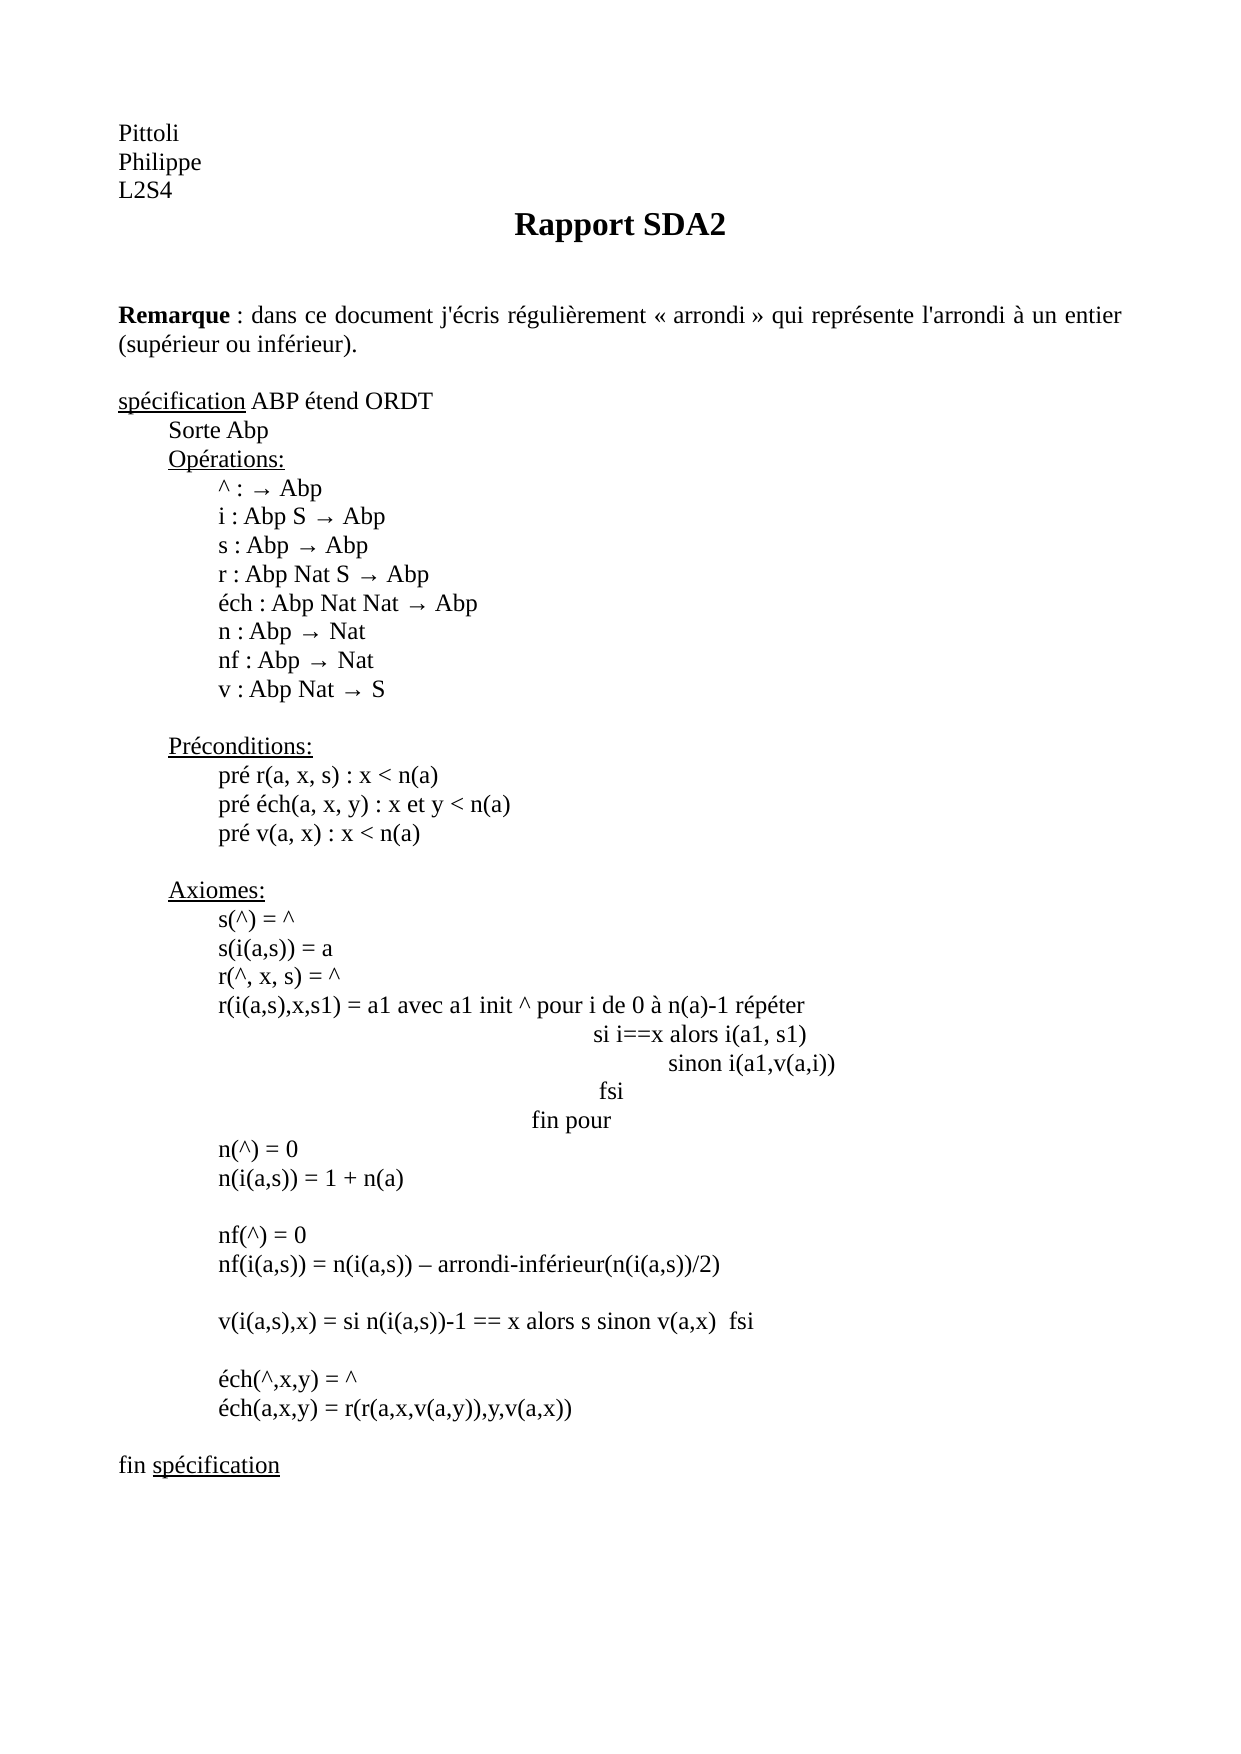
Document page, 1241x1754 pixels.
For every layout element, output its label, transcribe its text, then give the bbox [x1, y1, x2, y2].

text Opérations: [118, 444, 1122, 473]
text Axiomes: [118, 875, 1122, 904]
text Philippe [118, 147, 1122, 176]
text si i==x alors i(a1, s1) [118, 1019, 1122, 1048]
text pré r(a, x, s) : x < n(a) [118, 760, 1122, 789]
text éch(^,x,y) = ^ [118, 1364, 1122, 1393]
text r : Abp Nat S → Abp [118, 559, 1122, 588]
text spécification ABP étend ORDT [118, 386, 1122, 415]
text L2S4 [118, 176, 1122, 204]
text Préconditions: [118, 731, 1122, 760]
text r(^, x, s) = ^ [118, 961, 1122, 990]
text n : Abp → Nat [118, 616, 1122, 645]
text ^ : → Abp [118, 473, 1122, 501]
text fin spécification [118, 1450, 1122, 1479]
text Rapport SDA2 [118, 204, 1122, 243]
text v(i(a,s),x) = si n(i(a,s))-1 == x alors s sinon v(a,x) fsi [118, 1306, 1122, 1335]
text n(i(a,s)) = 1 + n(a) [118, 1163, 1122, 1191]
text n(^) = 0 [118, 1134, 1122, 1163]
text i : Abp S → Abp [118, 501, 1122, 530]
text Sorte Abp [118, 415, 1122, 444]
text Pittoli [118, 118, 1122, 147]
text v : Abp Nat → S [118, 674, 1122, 703]
text s : Abp → Abp [118, 530, 1122, 559]
text s(^) = ^ [118, 904, 1122, 933]
text pré éch(a, x, y) : x et y < n(a) [118, 789, 1122, 818]
text sinon i(a1,v(a,i)) [118, 1048, 1122, 1076]
text pré v(a, x) : x < n(a) [118, 818, 1122, 846]
text fin pour [118, 1105, 1122, 1134]
text éch : Abp Nat Nat → Abp [118, 588, 1122, 616]
text Remarque : dans ce document j'écris régulièrement « arrondi » qui représente l'arrondi à un entier (supérieur ou inférieur). [118, 300, 1122, 358]
text nf(^) = 0 [118, 1220, 1122, 1249]
text fsi [118, 1076, 1122, 1105]
text r(i(a,s),x,s1) = a1 avec a1 init ^ pour i de 0 à n(a)-1 répéter [118, 990, 1122, 1019]
text éch(a,x,y) = r(r(a,x,v(a,y)),y,v(a,x)) [118, 1393, 1122, 1421]
text nf : Abp → Nat [118, 645, 1122, 674]
text nf(i(a,s)) = n(i(a,s)) – arrondi-inférieur(n(i(a,s))/2) [118, 1249, 1122, 1278]
text s(i(a,s)) = a [118, 933, 1122, 961]
